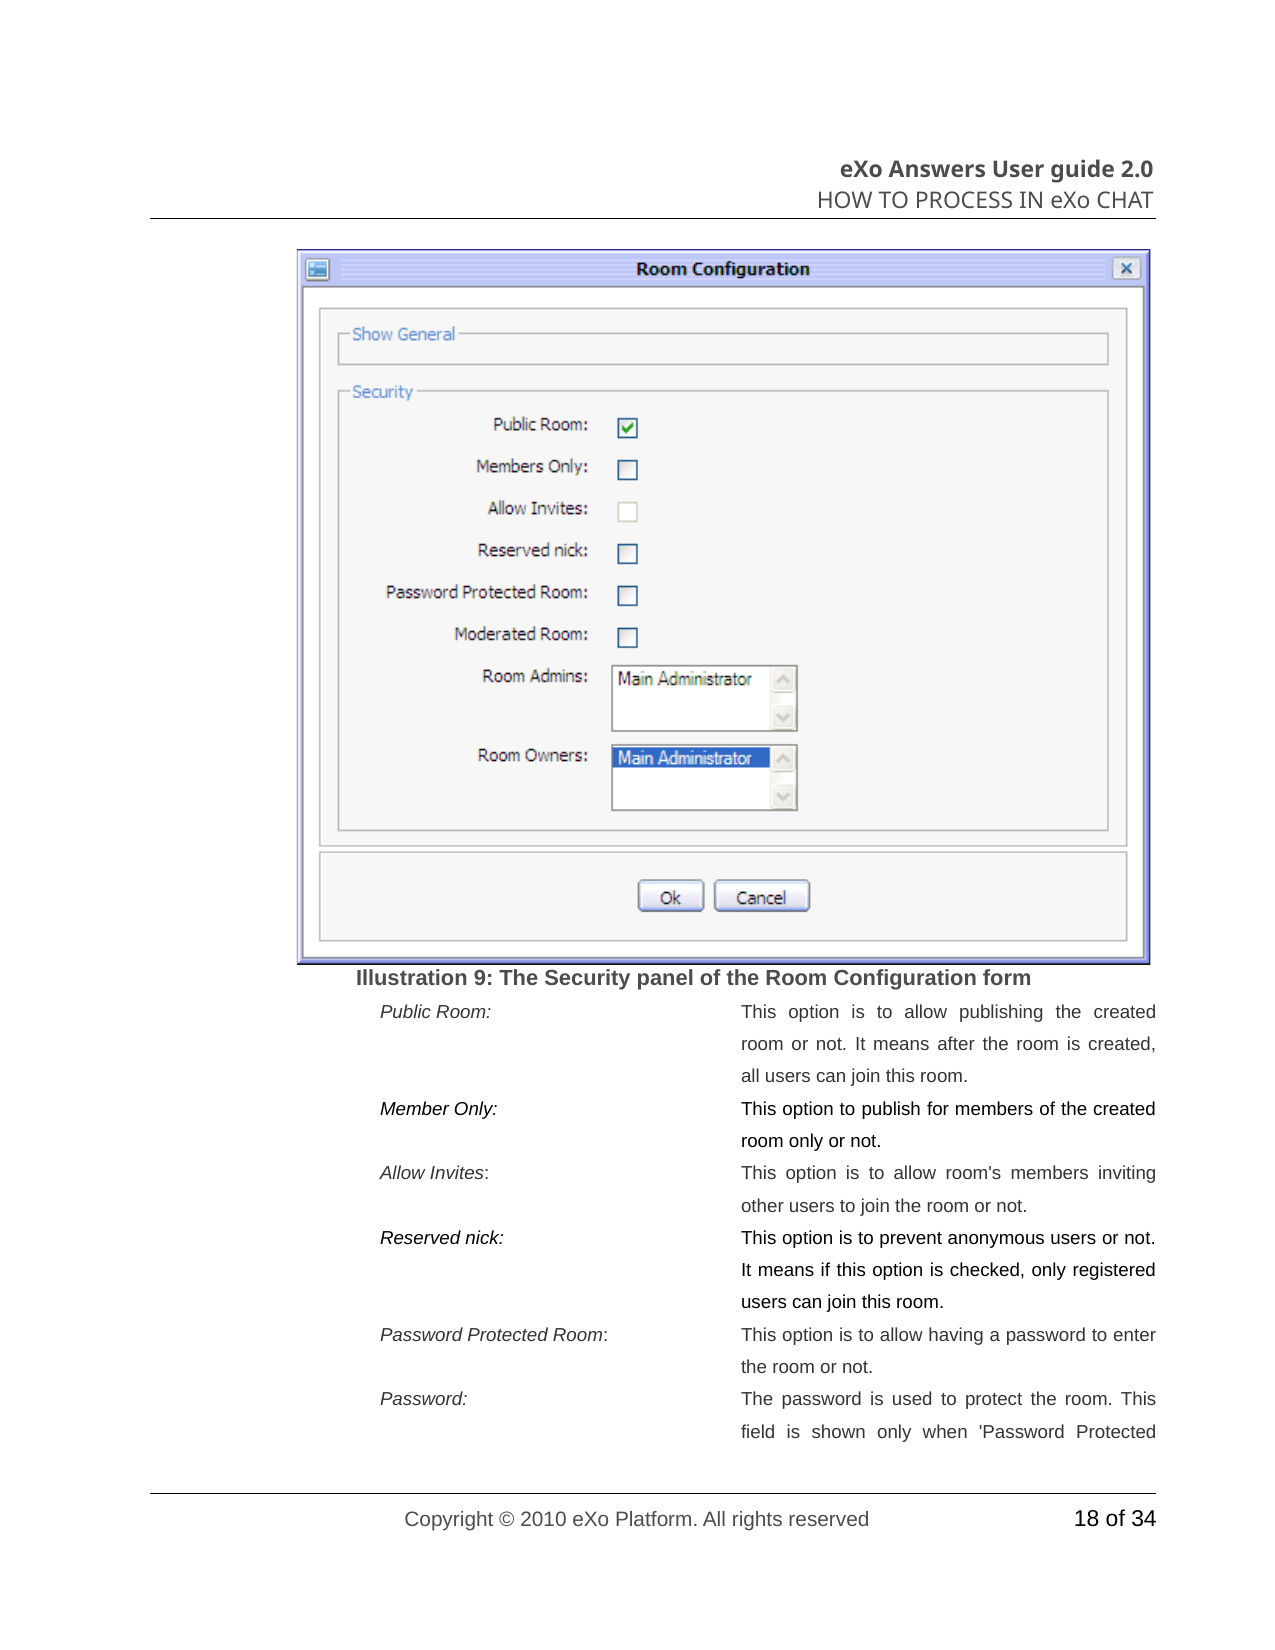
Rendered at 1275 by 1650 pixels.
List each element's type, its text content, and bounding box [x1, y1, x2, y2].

text Illustration 9: The Security panel of the Room Configuration form [267, 268, 1120, 990]
text Allow Invites: This option is to allow room's members inviting other users to join the room or not. [380, 1162, 1156, 1216]
picture [296, 249, 1151, 965]
text Member Only: This option to publish for members of the created room only or not. [380, 1097, 1156, 1151]
text Public Room: This option is to allow publishing the created room or not. It means after the room is created, all users can join this room. [380, 248, 1156, 1087]
text Reserved nick: This option is to prevent anonymous users or not. It means if this option is checked, only registered users can join this room. [380, 1227, 1156, 1313]
text Password Protected Room: This option is to allow having a password to enter the room or not. [380, 1323, 1156, 1377]
text Password: The password is used to protect the room. This field is shown only when 'Password Protected [380, 1388, 1156, 1442]
